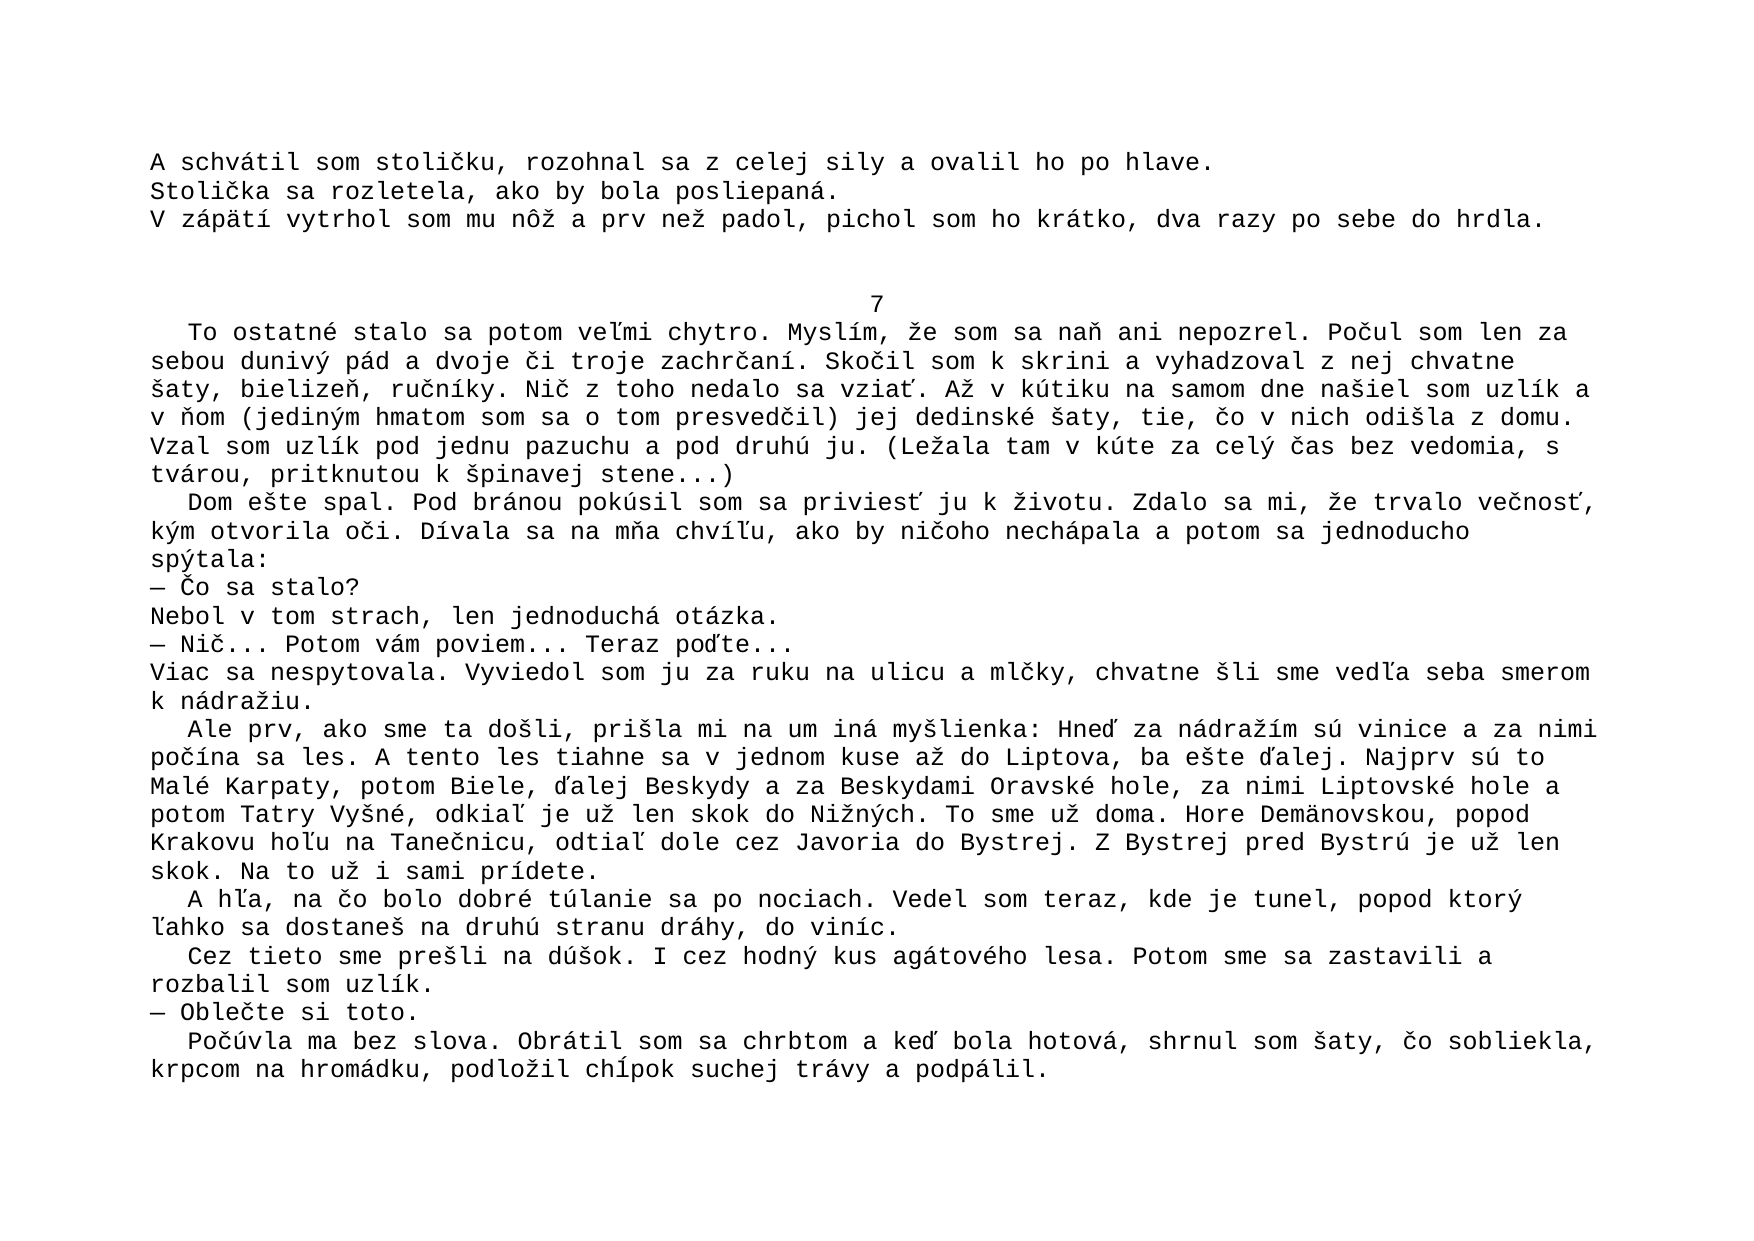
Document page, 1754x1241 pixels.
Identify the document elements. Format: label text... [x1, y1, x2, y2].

text Dom ešte spal. Pod bránou pokúsil som sa priviesť ju k životu. Zdalo sa mi, že trvalo večnosť, kým otvorila oči. Dívala sa na mňa chvíľu, ako by ničoho nechápala a potom sa jednoducho spýtala: [150, 490, 1603, 575]
text V zápätí vytrhol som mu nôž a prv než padol, pichol som ho krátko, dva razy po sebe do hrdla. [150, 207, 1603, 235]
text 7 [150, 292, 1603, 320]
text To ostatné stalo sa potom veľmi chytro. Myslím, že som sa naň ani nepozrel. Počul som len za sebou dunivý pád a dvoje či troje zachrčaní. Skočil som k skrini a vyhadzoval z nej chvatne šaty, bielizeň, ručníky. Nič z toho nedalo sa vziať. Až v kútiku na samom dne našiel som uzlík a v ňom (jediným hmatom som sa o tom presvedčil) jej dedinské šaty, tie, čo v nich odišla z domu. Vzal som uzlík pod jednu pazuchu a pod druhú ju. (Ležala tam v kúte za celý čas bez vedomia, s tvárou, pritknutou k špinavej stene...) [150, 320, 1603, 490]
text — Oblečte si toto. [150, 1000, 1603, 1028]
text Stolička sa rozletela, ako by bola posliepaná. [150, 178, 1603, 207]
text Cez tieto sme prešli na dúšok. I cez hodný kus agátového lesa. Potom sme sa zastavili a rozbalil som uzlík. [150, 943, 1603, 1000]
text Ale prv, ako sme ta došli, prišla mi na um iná myšlienka: Hneď za nádražím sú vinice a za nimi počína sa les. A tento les tiahne sa v jednom kuse až do Liptova, ba ešte ďalej. Najprv sú to Malé Karpaty, potom Biele, ďalej Beskydy a za Beskydami Oravské hole, za nimi Liptovské hole a potom Tatry Vyšné, odkiaľ je už len skok do Nižných. To sme už doma. Hore Demänovskou, popod Krakovu hoľu na Tanečnicu, odtiaľ dole cez Javoria do Bystrej. Z Bystrej pred Bystrú je už len skok. Na to už i sami prídete. [150, 717, 1603, 887]
text Nebol v tom strach, len jednoduchá otázka. [150, 603, 1603, 632]
text — Čo sa stalo? [150, 575, 1603, 603]
text Počúvla ma bez slova. Obrátil som sa chrbtom a keď bola hotová, shrnul som šaty, čo sobliekla, krpcom na hromádku, podložil chĺpok suchej trávy a podpálil. [150, 1028, 1603, 1085]
text A schvátil som stoličku, rozohnal sa z celej sily a ovalil ho po hlave. [150, 150, 1603, 178]
text Viac sa nespytovala. Vyviedol som ju za ruku na ulicu a mlčky, chvatne šli sme vedľa seba smerom k nádražiu. [150, 660, 1603, 717]
text A hľa, na čo bolo dobré túlanie sa po nociach. Vedel som teraz, kde je tunel, popod ktorý ľahko sa dostaneš na druhú stranu dráhy, do viníc. [150, 887, 1603, 943]
text — Nič... Potom vám poviem... Teraz poďte... [150, 632, 1603, 660]
